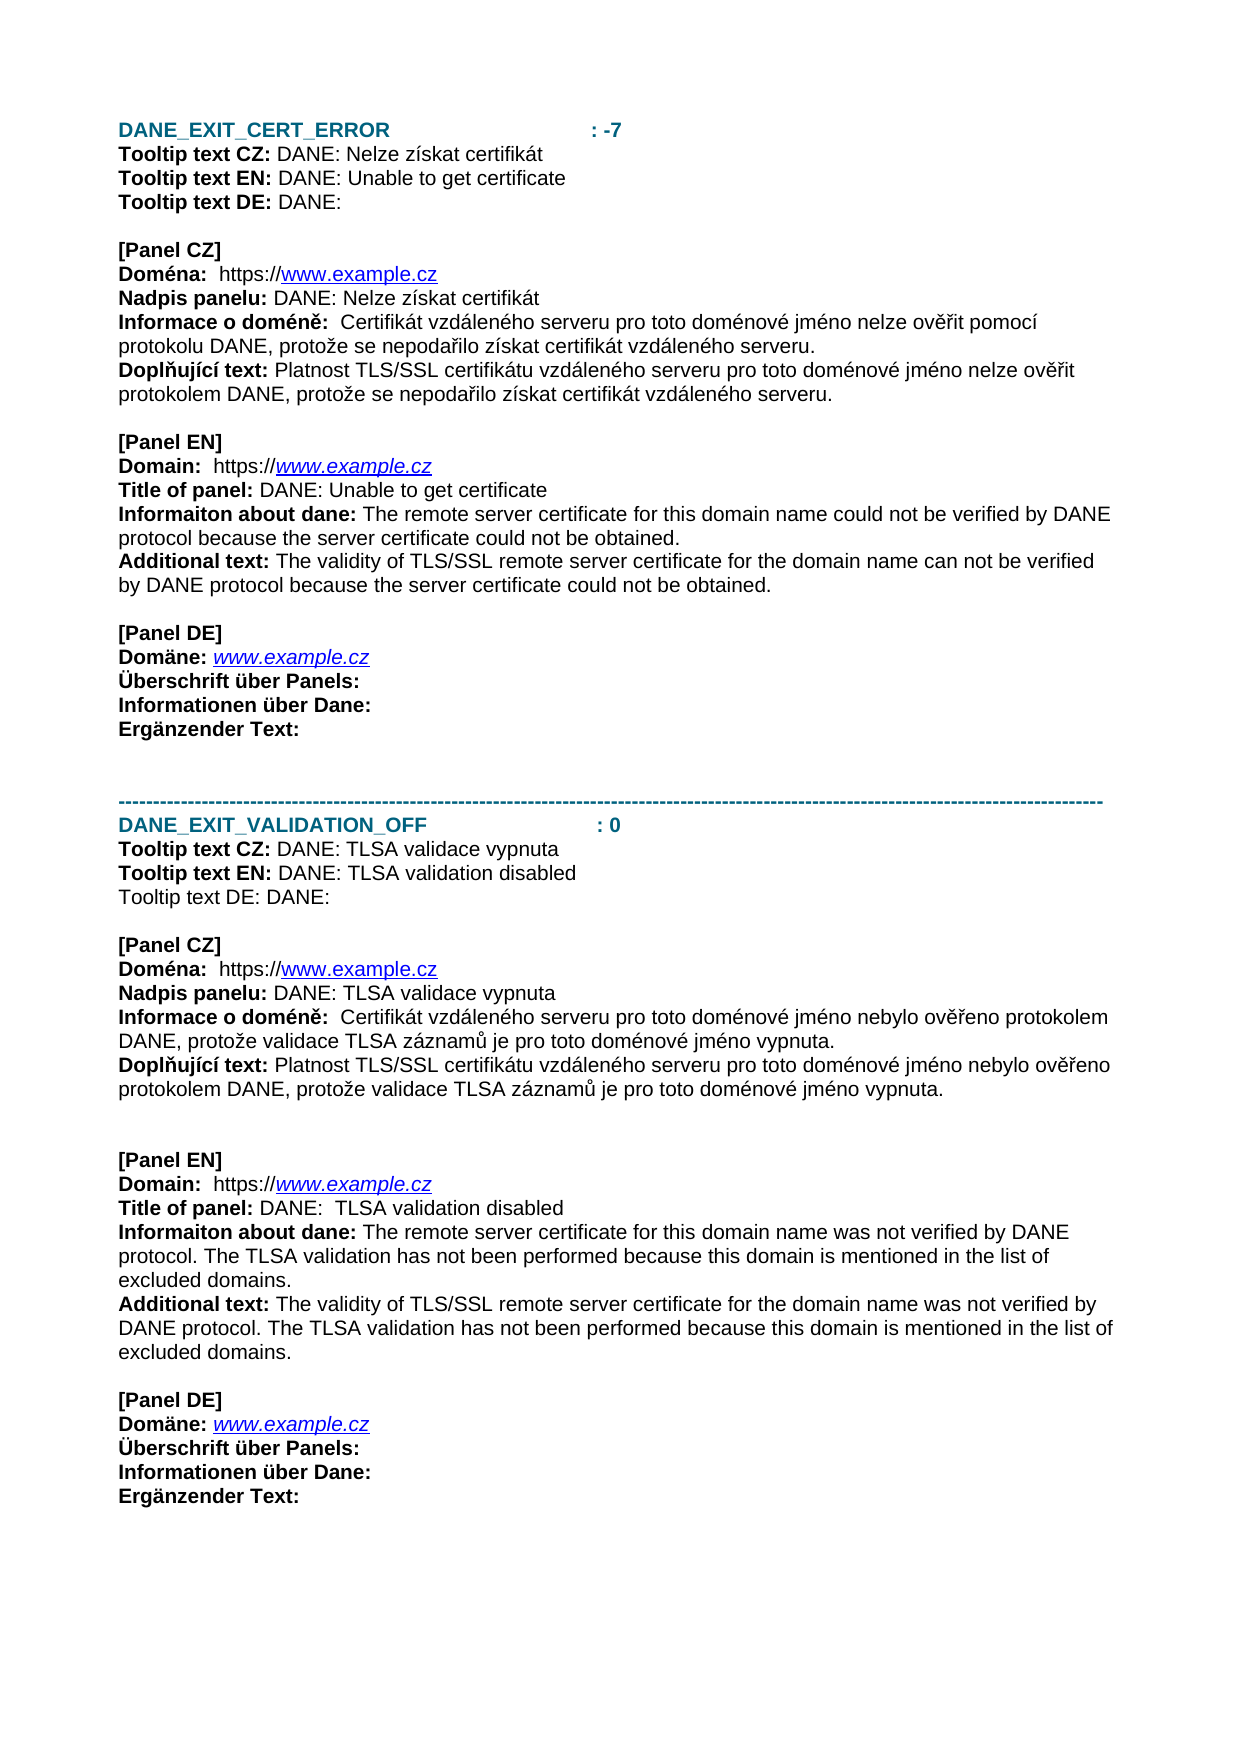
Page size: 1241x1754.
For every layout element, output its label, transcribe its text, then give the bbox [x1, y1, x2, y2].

text Domain: https://www.example.cz [118, 453, 1122, 477]
text Ergänzender Text: [118, 717, 1122, 741]
text Domain: https://www.example.cz [118, 1172, 1122, 1196]
text Informace o doméně: Certifikát vzdáleného serveru pro toto doménové jméno nebylo ověřeno protokolem DANE, protože validace TLSA záznamů je pro toto doménové jméno vypnuta. [118, 1004, 1122, 1052]
text [Panel DE] [118, 621, 1122, 645]
text Überschrift über Panels: [118, 1436, 1122, 1460]
text DANE_EXIT_CERT_ERROR : -7 [118, 118, 1122, 142]
text [Panel EN] [118, 1148, 1122, 1172]
text ---------------------------------------------------------------------------------------------------------------------------------------------- [118, 789, 1122, 813]
text Überschrift über Panels: [118, 669, 1122, 693]
text Informationen über Dane: [118, 693, 1122, 717]
text Informaiton about dane: The remote server certificate for this domain name could not be verified by DANE protocol because the server certificate could not be obtained. [118, 501, 1122, 549]
text [Panel EN] [118, 429, 1122, 453]
text Nadpis panelu: DANE: Nelze získat certifikát [118, 286, 1122, 310]
text Informace o doméně: Certifikát vzdáleného serveru pro toto doménové jméno nelze ověřit pomocí protokolu DANE, protože se nepodařilo získat certifikát vzdáleného serveru. [118, 310, 1122, 358]
text [Panel CZ] [118, 238, 1122, 262]
text Tooltip text CZ: DANE: TLSA validace vypnuta [118, 837, 1122, 861]
text DANE_EXIT_VALIDATION_OFF : 0 [118, 813, 1122, 837]
text Doména: https://www.example.cz [118, 957, 1122, 981]
text Informaiton about dane: The remote server certificate for this domain name was not verified by DANE protocol. The TLSA validation has not been performed because this domain is mentioned in the list of excluded domains. [118, 1220, 1122, 1292]
text Additional text: The validity of TLS/SSL remote server certificate for the domain name was not verified by DANE protocol. The TLSA validation has not been performed because this domain is mentioned in the list of excluded domains. [118, 1292, 1122, 1364]
text Tooltip text DE: DANE: [118, 885, 1122, 909]
text Doplňující text: Platnost TLS/SSL certifikátu vzdáleného serveru pro toto doménové jméno nebylo ověřeno protokolem DANE, protože validace TLSA záznamů je pro toto doménové jméno vypnuta. [118, 1052, 1122, 1100]
text Title of panel: DANE: TLSA validation disabled [118, 1196, 1122, 1220]
text Doplňující text: Platnost TLS/SSL certifikátu vzdáleného serveru pro toto doménové jméno nelze ověřit protokolem DANE, protože se nepodařilo získat certifikát vzdáleného serveru. [118, 358, 1122, 406]
text [Panel DE] [118, 1388, 1122, 1412]
text Informationen über Dane: [118, 1460, 1122, 1484]
text Tooltip text CZ: DANE: Nelze získat certifikát [118, 142, 1122, 166]
text Tooltip text EN: DANE: Unable to get certificate [118, 166, 1122, 190]
text Tooltip text EN: DANE: TLSA validation disabled [118, 861, 1122, 885]
text Title of panel: DANE: Unable to get certificate [118, 477, 1122, 501]
text Domäne: www.example.cz [118, 1412, 1122, 1436]
text Nadpis panelu: DANE: TLSA validace vypnuta [118, 981, 1122, 1004]
text Additional text: The validity of TLS/SSL remote server certificate for the domain name can not be verified by DANE protocol because the server certificate could not be obtained. [118, 549, 1122, 597]
text Doména: https://www.example.cz [118, 262, 1122, 286]
text Domäne: www.example.cz [118, 645, 1122, 669]
text [Panel CZ] [118, 933, 1122, 957]
text Ergänzender Text: [118, 1484, 1122, 1508]
text Tooltip text DE: DANE: [118, 190, 1122, 214]
